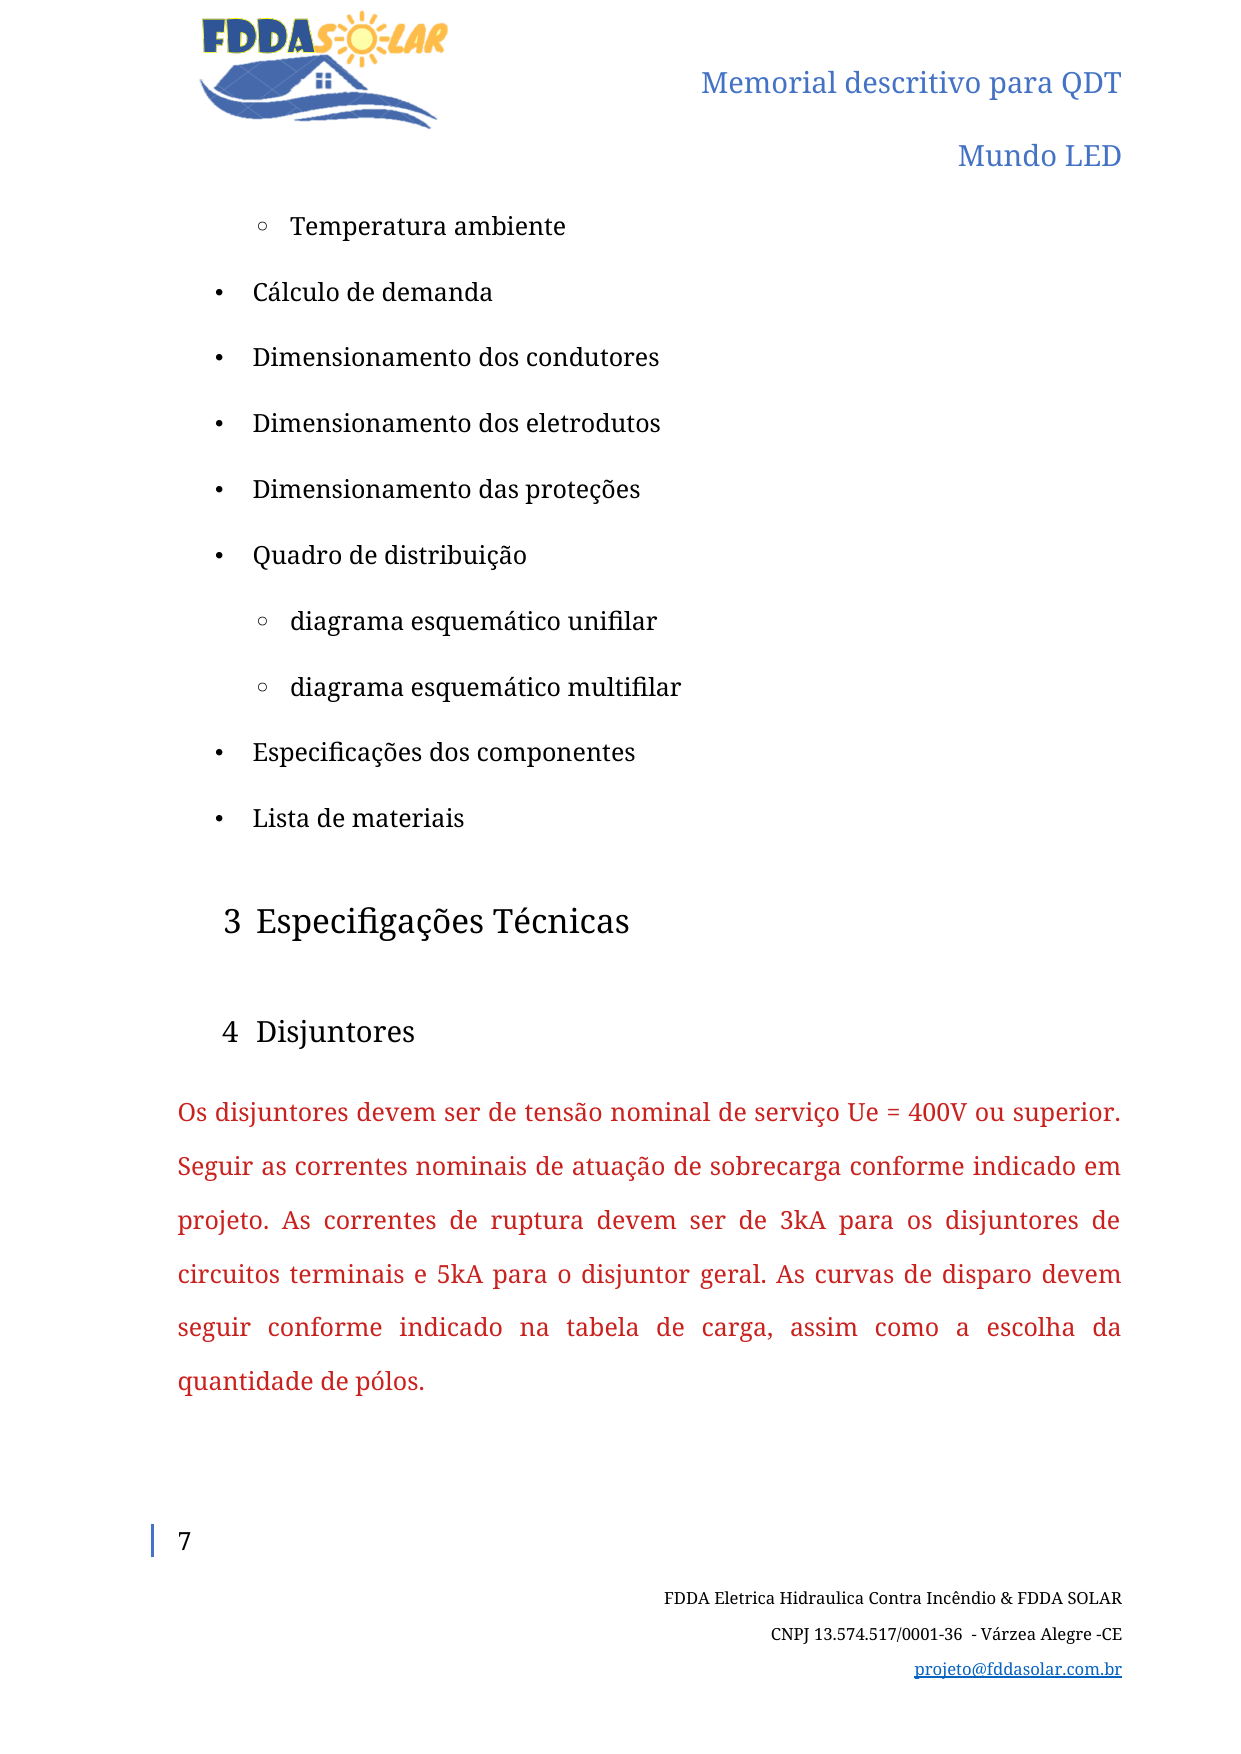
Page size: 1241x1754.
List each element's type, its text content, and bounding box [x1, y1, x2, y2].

list diagrama esquemático unifilar [252, 602, 1122, 638]
list Cálculo de demanda [215, 273, 1122, 309]
list Quadro de distribuição [215, 537, 1122, 573]
list Especificações dos componentes [215, 734, 1122, 770]
list Dimensionamento das proteções [215, 471, 1122, 507]
picture [120, 4, 524, 136]
subtitle Especifigações Técnicas [214, 884, 1122, 956]
list Dimensionamento dos condutores [215, 339, 1122, 375]
list Dimensionamento dos eletrodutos [215, 405, 1122, 441]
subtitle Disjuntores [214, 996, 1122, 1067]
list Temperatura ambiente [252, 207, 1122, 243]
list diagrama esquemático multifilar [252, 668, 1122, 704]
text Os disjuntores devem ser de tensão nominal de serviço Ue = 400V ou superior. Seguir as correntes nominais de atuação de sobrecarga conforme indicado em projeto. As correntes de ruptura devem ser de 3kA para os disjuntores de circuitos terminais e 5kA para o disjuntor geral. As curvas de disparo devem seguir conforme indicado na tabela de carga, assim como a escolha da quantidade de pólos. [177, 1094, 1122, 1399]
list Lista de materiais [215, 800, 1122, 836]
